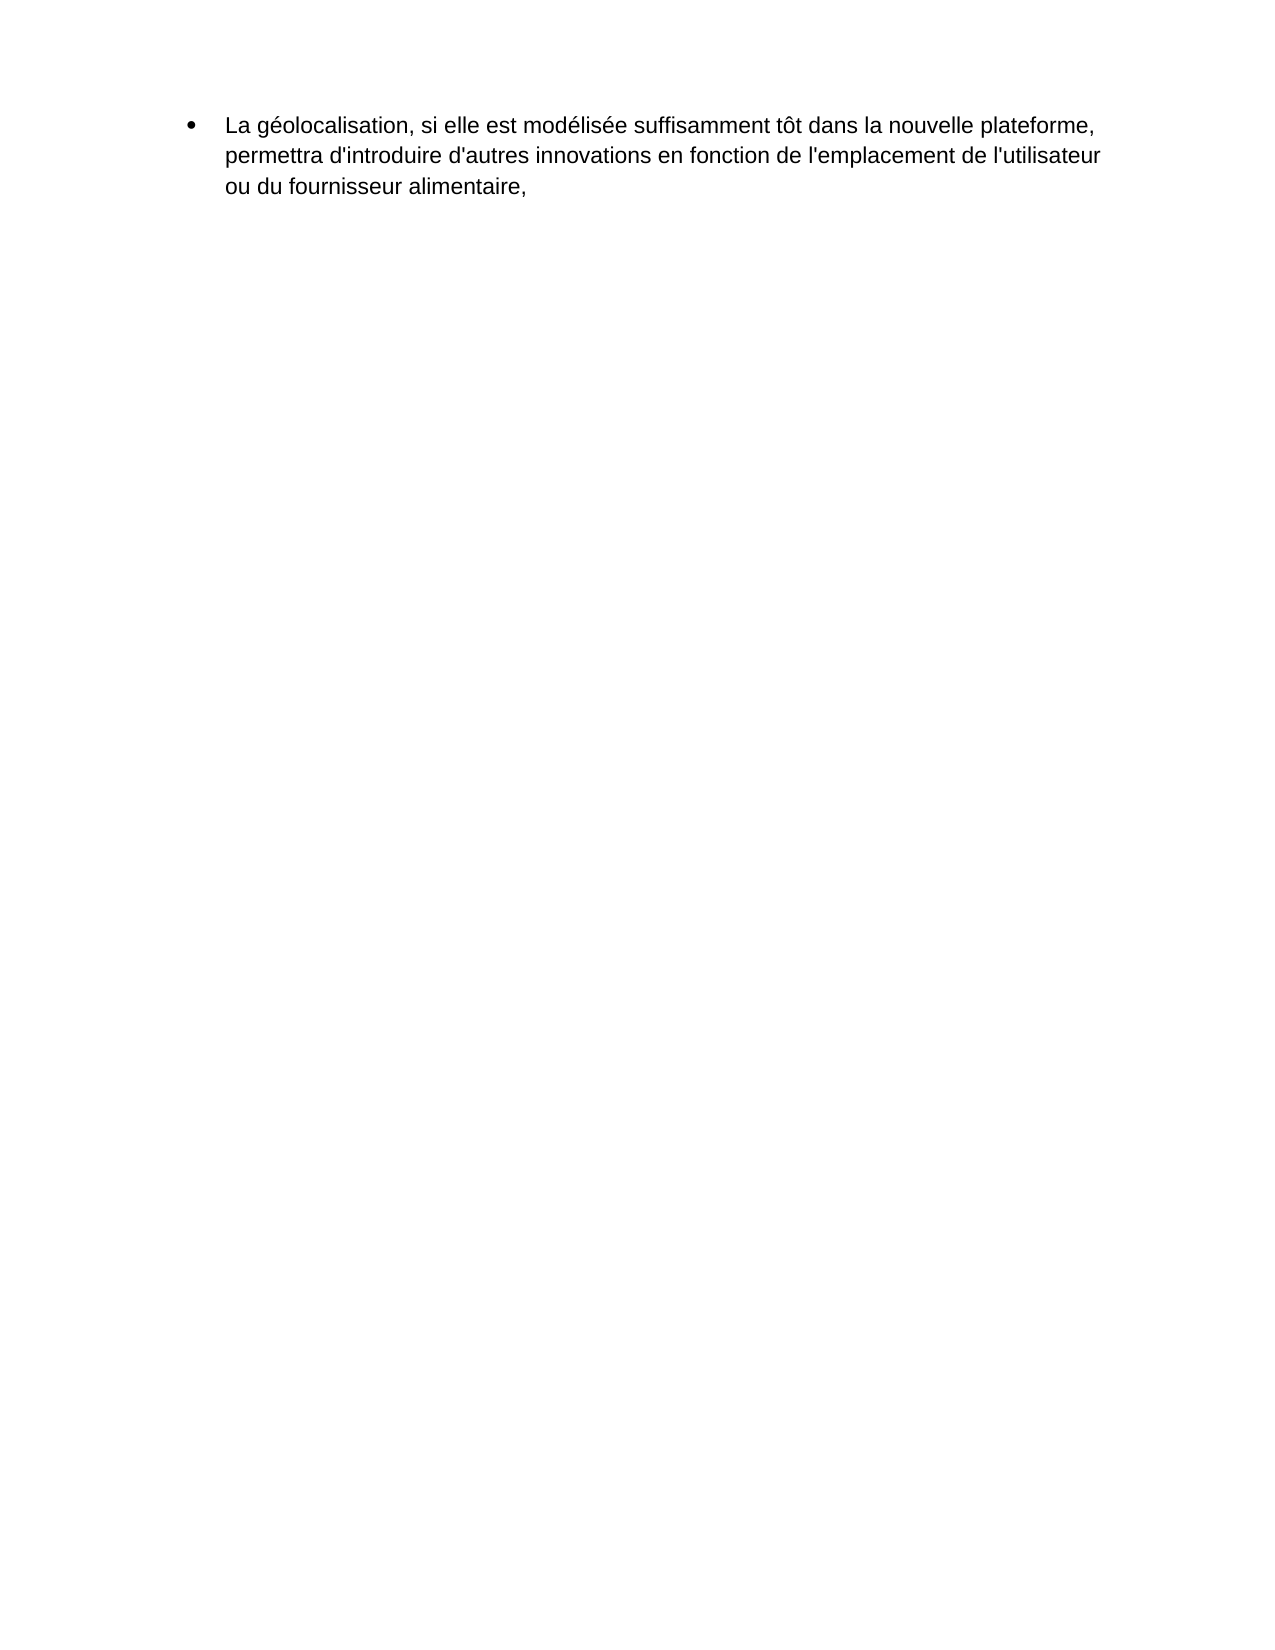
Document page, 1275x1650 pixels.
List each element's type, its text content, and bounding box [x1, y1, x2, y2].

list La géolocalisation, si elle est modélisée suffisamment tôt dans la nouvelle plateforme, permettra d'introduire d'autres innovations en fonction de l'emplacement de l'utilisateur ou du fournisseur alimentaire, [187, 112, 1125, 199]
